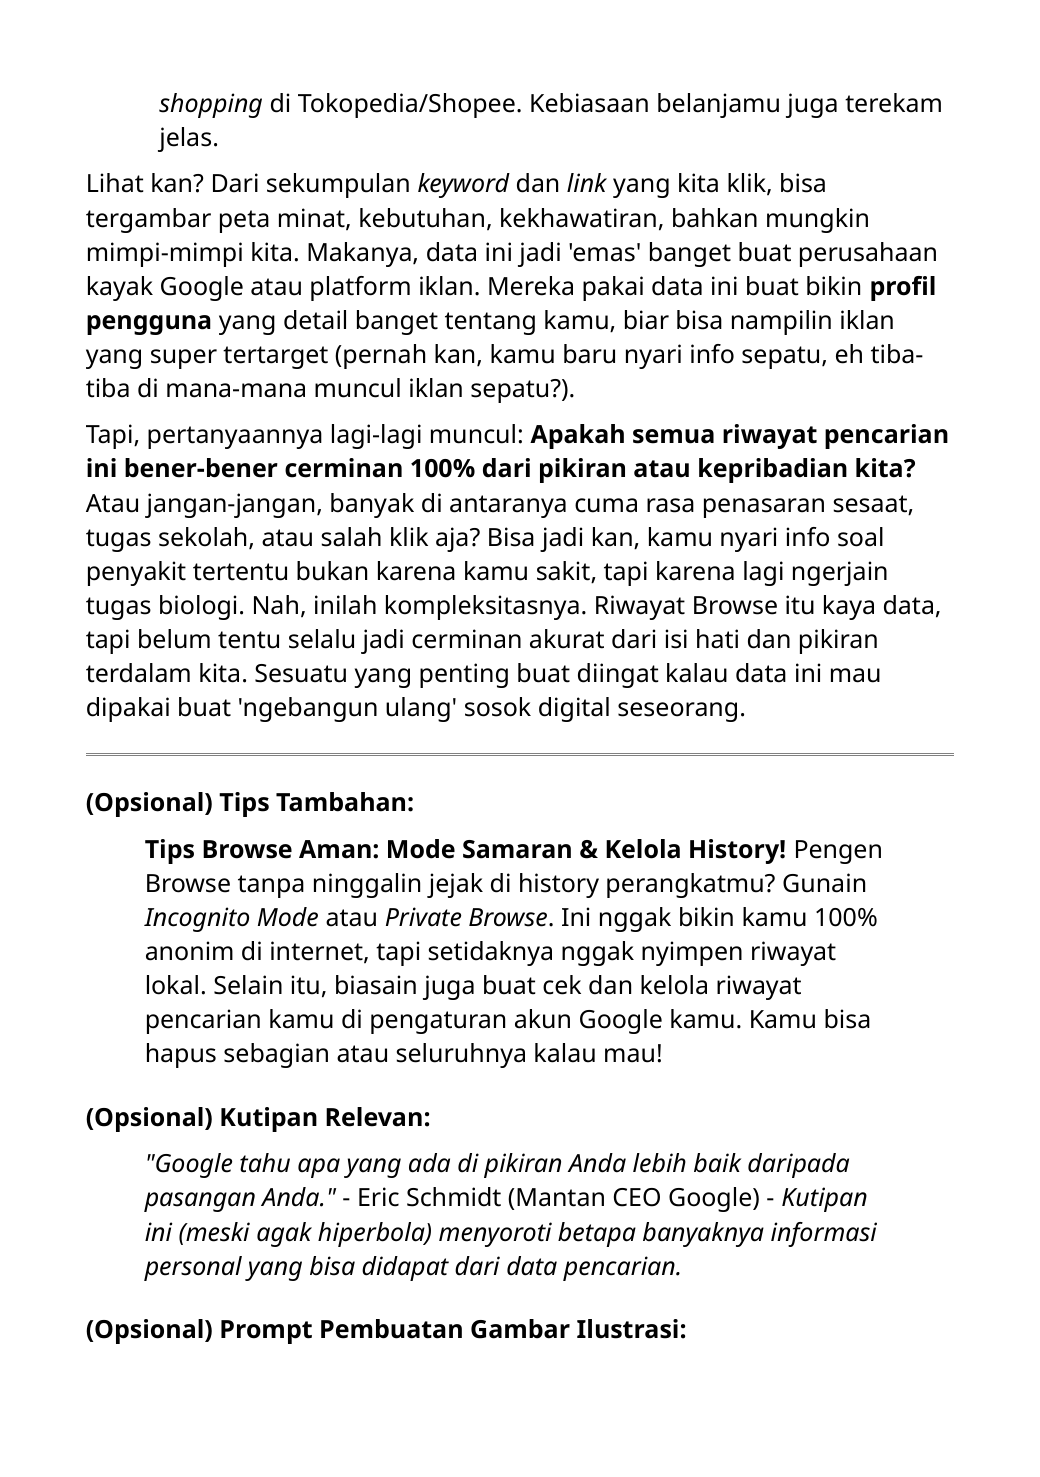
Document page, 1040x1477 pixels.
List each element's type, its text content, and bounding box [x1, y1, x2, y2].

text (Opsional) Kutipan Relevan: [86, 1099, 954, 1133]
text (Opsional) Tips Tambahan: [86, 785, 954, 819]
text Tips Browse Aman: Mode Samaran & Kelola History! Pengen Browse tanpa ninggalin jejak di history perangkatmu? Gunain Incognito Mode atau Private Browse. Ini nggak bikin kamu 100% anonim di internet, tapi setidaknya nggak nyimpen riwayat lokal. Selain itu, biasain juga buat cek dan kelola riwayat pencarian kamu di pengaturan akun Google kamu. Kamu bisa hapus sebagian atau seluruhnya kalau mau! [144, 832, 895, 1070]
text Lihat kan? Dari sekumpulan keyword dan link yang kita klik, bisa tergambar peta minat, kebutuhan, kekhawatiran, bahkan mungkin mimpi-mimpi kita. Makanya, data ini jadi 'emas' banget buat perusahaan kayak Google atau platform iklan. Mereka pakai data ini buat bikin profil pengguna yang detail banget tentang kamu, biar bisa nampilin iklan yang super tertarget (pernah kan, kamu baru nyari info sepatu, eh tiba-tiba di mana-mana muncul iklan sepatu?). [86, 166, 954, 404]
text "Google tahu apa yang ada di pikiran Anda lebih baik daripada pasangan Anda." - Eric Schmidt (Mantan CEO Google) - Kutipan ini (meski agak hiperbola) menyoroti betapa banyaknya informasi personal yang bisa didapat dari data pencarian. [144, 1146, 895, 1282]
list shopping di Tokopedia/Shopee. Kebiasaan belanjamu juga terekam jelas. [130, 86, 954, 154]
text (Opsional) Prompt Pembuatan Gambar Ilustrasi: [86, 1312, 954, 1346]
text Tapi, pertanyaannya lagi-lagi muncul: Apakah semua riwayat pencarian ini bener-bener cerminan 100% dari pikiran atau kepribadian kita? Atau jangan-jangan, banyak di antaranya cuma rasa penasaran sesaat, tugas sekolah, atau salah klik aja? Bisa jadi kan, kamu nyari info soal penyakit tertentu bukan karena kamu sakit, tapi karena lagi ngerjain tugas biologi. Nah, inilah kompleksitasnya. Riwayat Browse itu kaya data, tapi belum tentu selalu jadi cerminan akurat dari isi hati dan pikiran terdalam kita. Sesuatu yang penting buat diingat kalau data ini mau dipakai buat 'ngebangun ulang' sosok digital seseorang. [86, 417, 954, 724]
